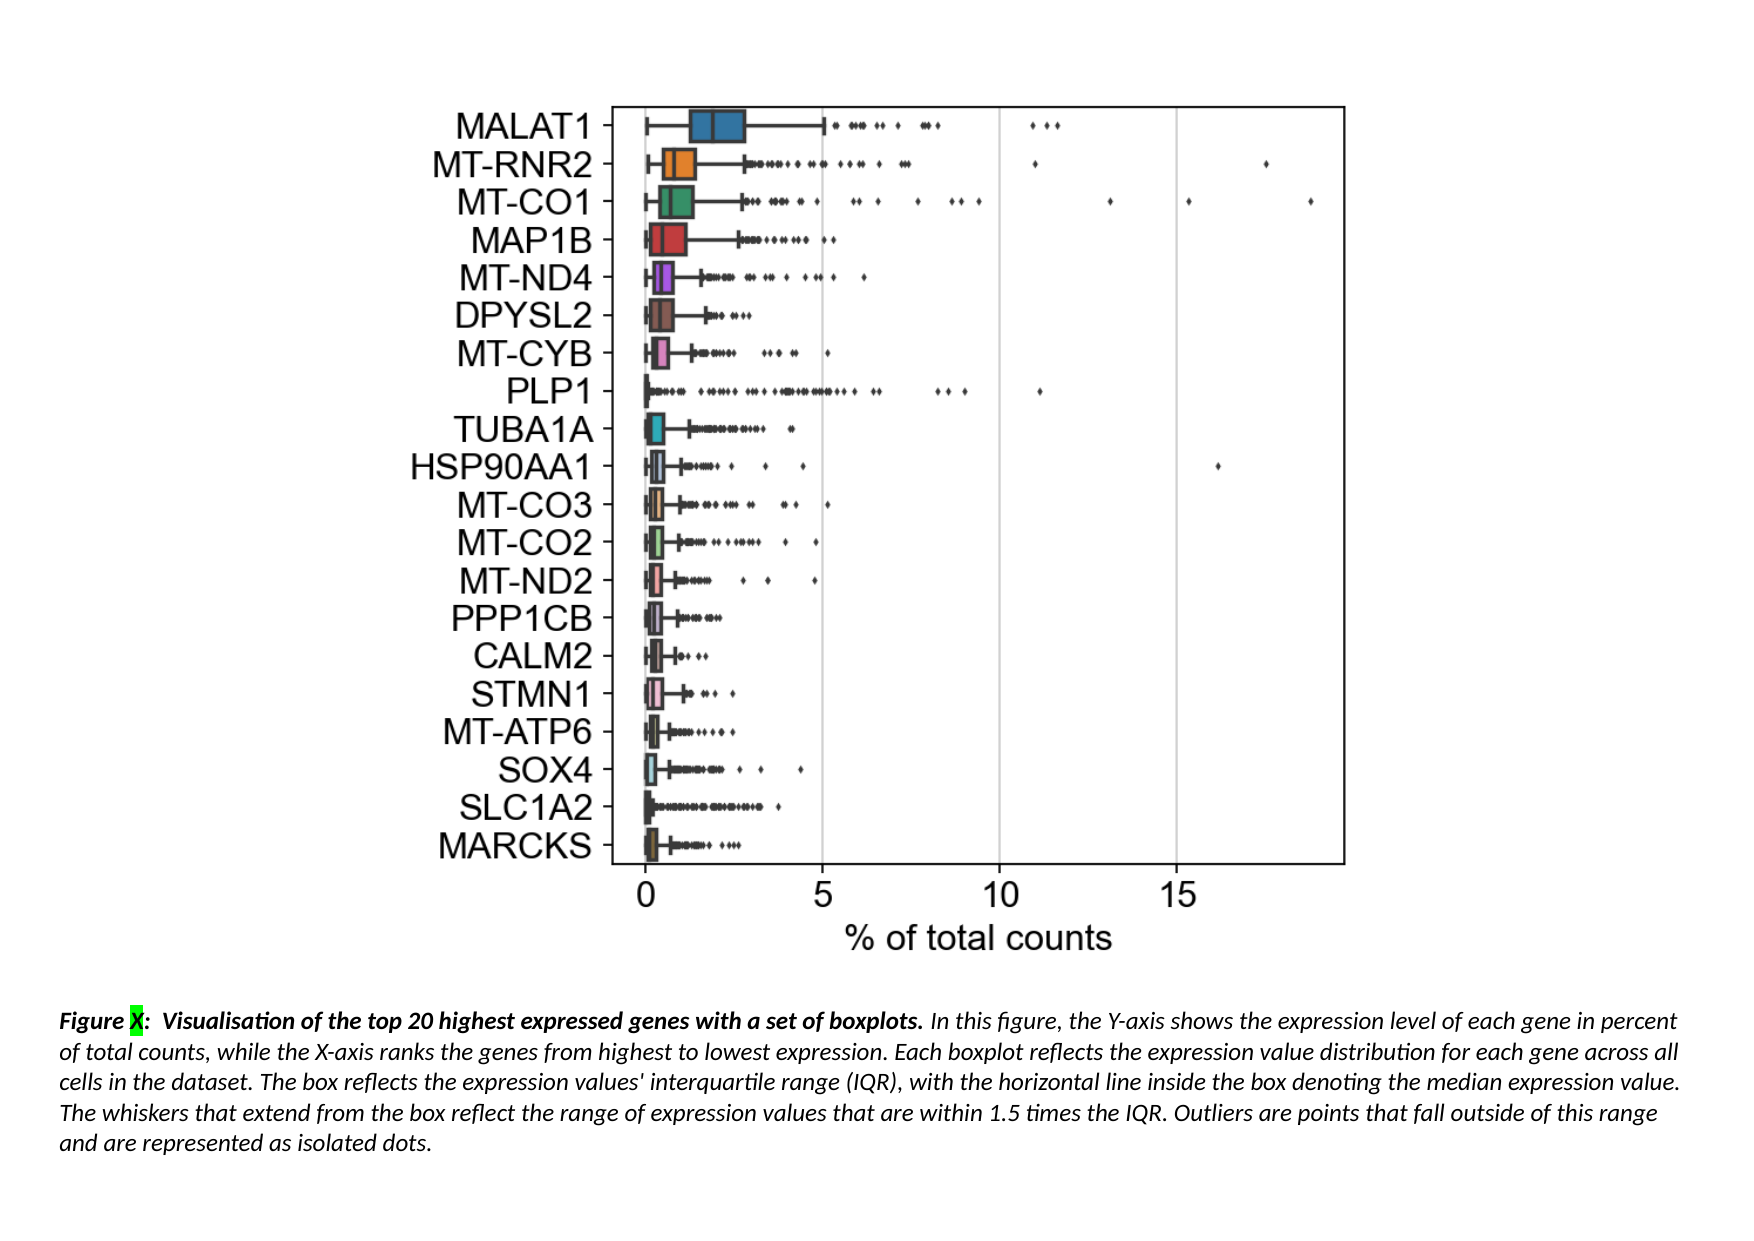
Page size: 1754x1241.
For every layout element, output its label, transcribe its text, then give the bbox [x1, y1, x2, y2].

text Figure X: Visualisation of the top 20 highest expressed genes with a set of boxplots. In this figure, the Y-axis shows the expression level of each gene in percent of total counts, while the X-axis ranks the genes from highest to lowest expression. Each boxplot reflects the expression value distribution for each gene across all cells in the dataset. The box reflects the expression values' interquartile range (IQR), with the horizontal line inside the box denoting the median expression value. The whiskers that extend from the box reflect the range of expression values that are within 1.5 times the IQR. Outliers are points that fall outside of this range and are represented as isolated dots. [59, 1005, 1695, 1158]
picture [392, 89, 1362, 975]
